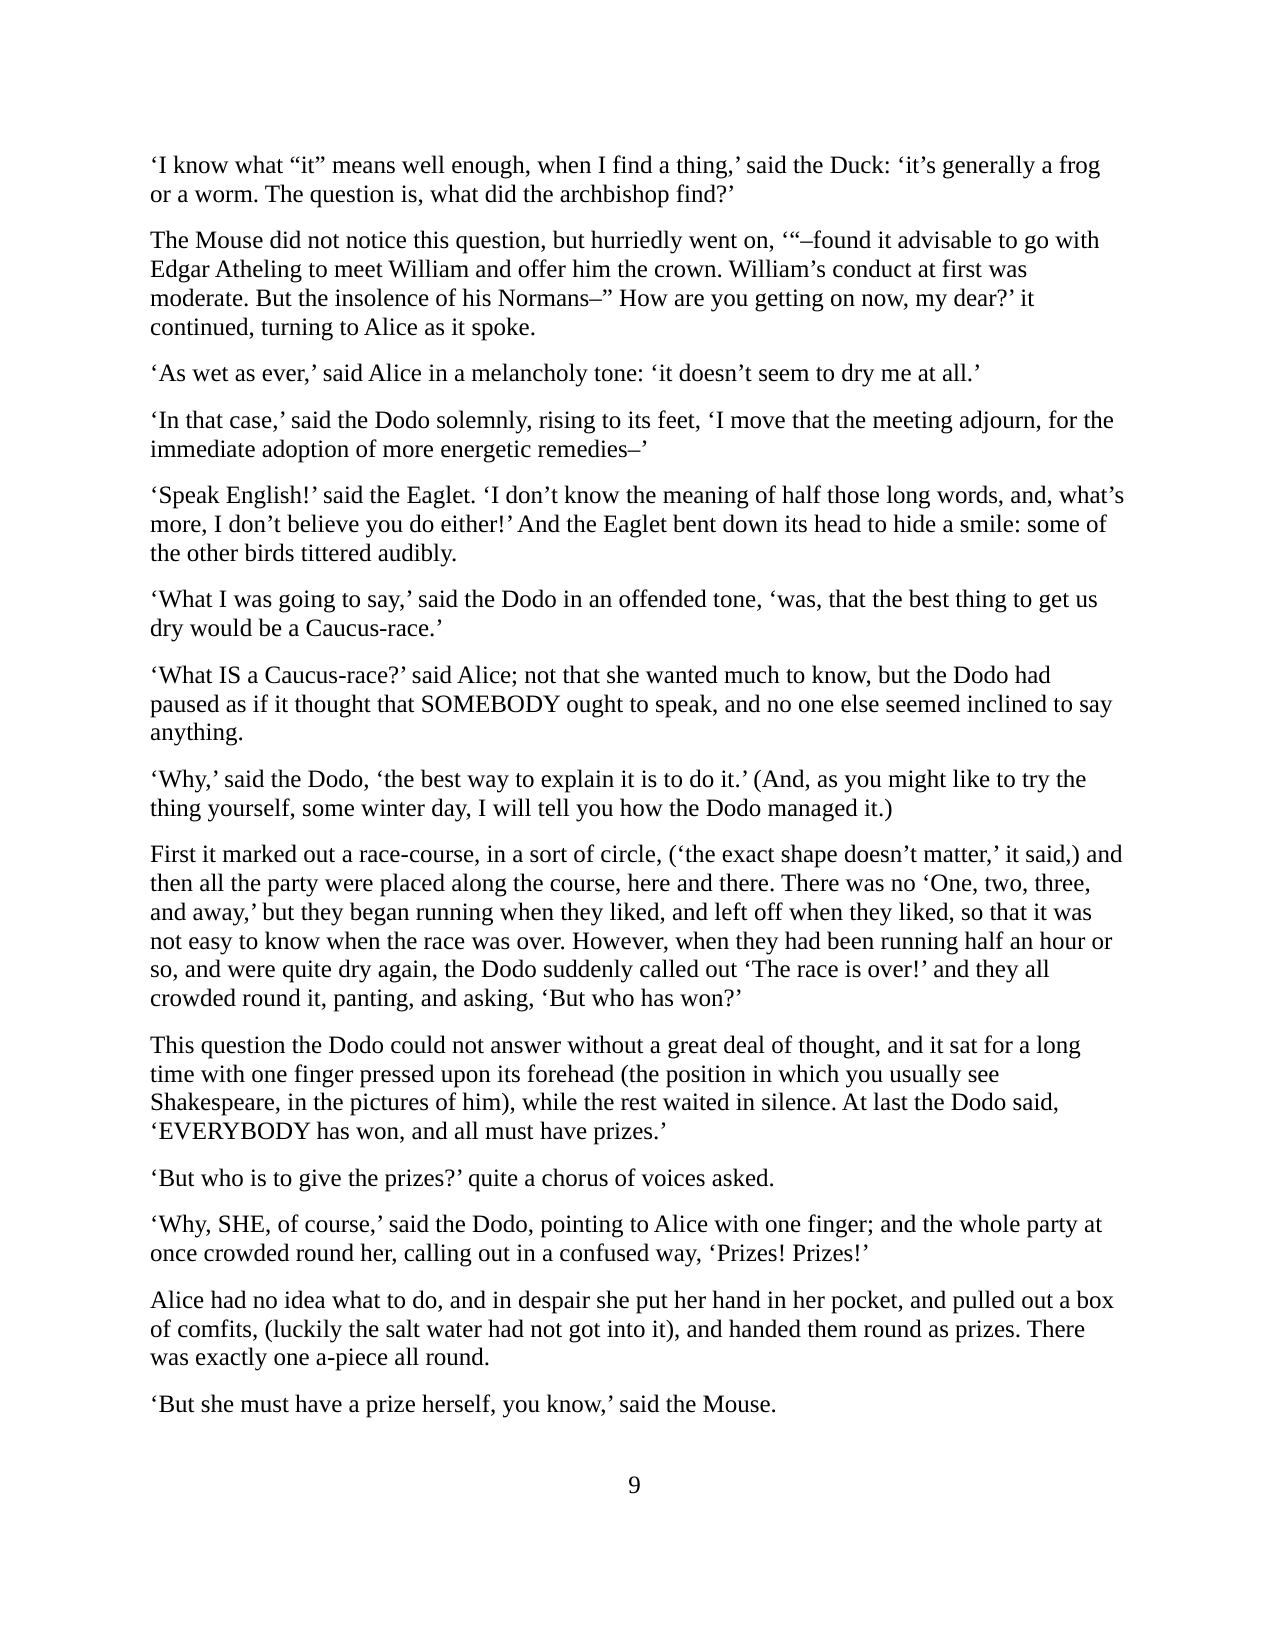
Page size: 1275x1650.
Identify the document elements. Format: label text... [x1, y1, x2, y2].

text ‘But she must have a prize herself, you know,’ said the Mouse. [150, 1389, 1125, 1418]
text ‘As wet as ever,’ said Alice in a melancholy tone: ‘it doesn’t seem to dry me at all.’ [150, 358, 1125, 387]
text Alice had no idea what to do, and in despair she put her hand in her pocket, and pulled out a box of comfits, (luckily the salt water had not got into it), and handed them round as prizes. There was exactly one a-piece all round. [150, 1285, 1125, 1371]
text ‘But who is to give the prizes?’ quite a chorus of voices asked. [150, 1163, 1125, 1192]
text First it marked out a race-course, in a sort of circle, (‘the exact shape doesn’t matter,’ it said,) and then all the party were placed along the course, here and there. There was no ‘One, two, three, and away,’ but they began running when they liked, and left off when they liked, so that it was not easy to know when the race was over. However, when they had been running half an hour or so, and were quite dry again, the Dodo suddenly called out ‘The race is over!’ and they all crowded round it, panting, and asking, ‘But who has won?’ [150, 839, 1125, 1012]
text This question the Dodo could not answer without a great deal of thought, and it sat for a long time with one finger pressed upon its forehead (the position in which you usually see Shakespeare, in the pictures of him), while the rest waited in silence. At last the Dodo said, ‘EVERYBODY has won, and all must have prizes.’ [150, 1030, 1125, 1145]
text ‘What I was going to say,’ said the Dodo in an offended tone, ‘was, that the best thing to get us dry would be a Caucus-race.’ [150, 584, 1125, 642]
text ‘Speak English!’ said the Eaglet. ‘I don’t know the meaning of half those long words, and, what’s more, I don’t believe you do either!’ And the Eaglet bent down its head to hide a smile: some of the other birds tittered audibly. [150, 480, 1125, 567]
text The Mouse did not notice this question, but hurriedly went on, ‘“–found it advisable to go with Edgar Atheling to meet William and offer him the crown. William’s conduct at first was moderate. But the insolence of his Normans–” How are you getting on now, my dear?’ it continued, turning to Alice as it spoke. [150, 225, 1125, 340]
text ‘I know what “it” means well enough, when I find a thing,’ said the Duck: ‘it’s generally a frog or a worm. The question is, what did the archbishop find?’ [150, 150, 1125, 207]
text ‘What IS a Caucus-race?’ said Alice; not that she wanted much to know, but the Dodo had paused as if it thought that SOMEBODY ought to speak, and no one else seemed inclined to say anything. [150, 660, 1125, 746]
text ‘Why,’ said the Dodo, ‘the best way to explain it is to do it.’ (And, as you might like to try the thing yourself, some winter day, I will tell you how the Dodo managed it.) [150, 764, 1125, 822]
text ‘In that case,’ said the Dodo solemnly, rising to its feet, ‘I move that the meeting adjourn, for the immediate adoption of more energetic remedies–’ [150, 405, 1125, 462]
text ‘Why, SHE, of course,’ said the Dodo, pointing to Alice with one finger; and the whole party at once crowded round her, calling out in a confused way, ‘Prizes! Prizes!’ [150, 1209, 1125, 1267]
